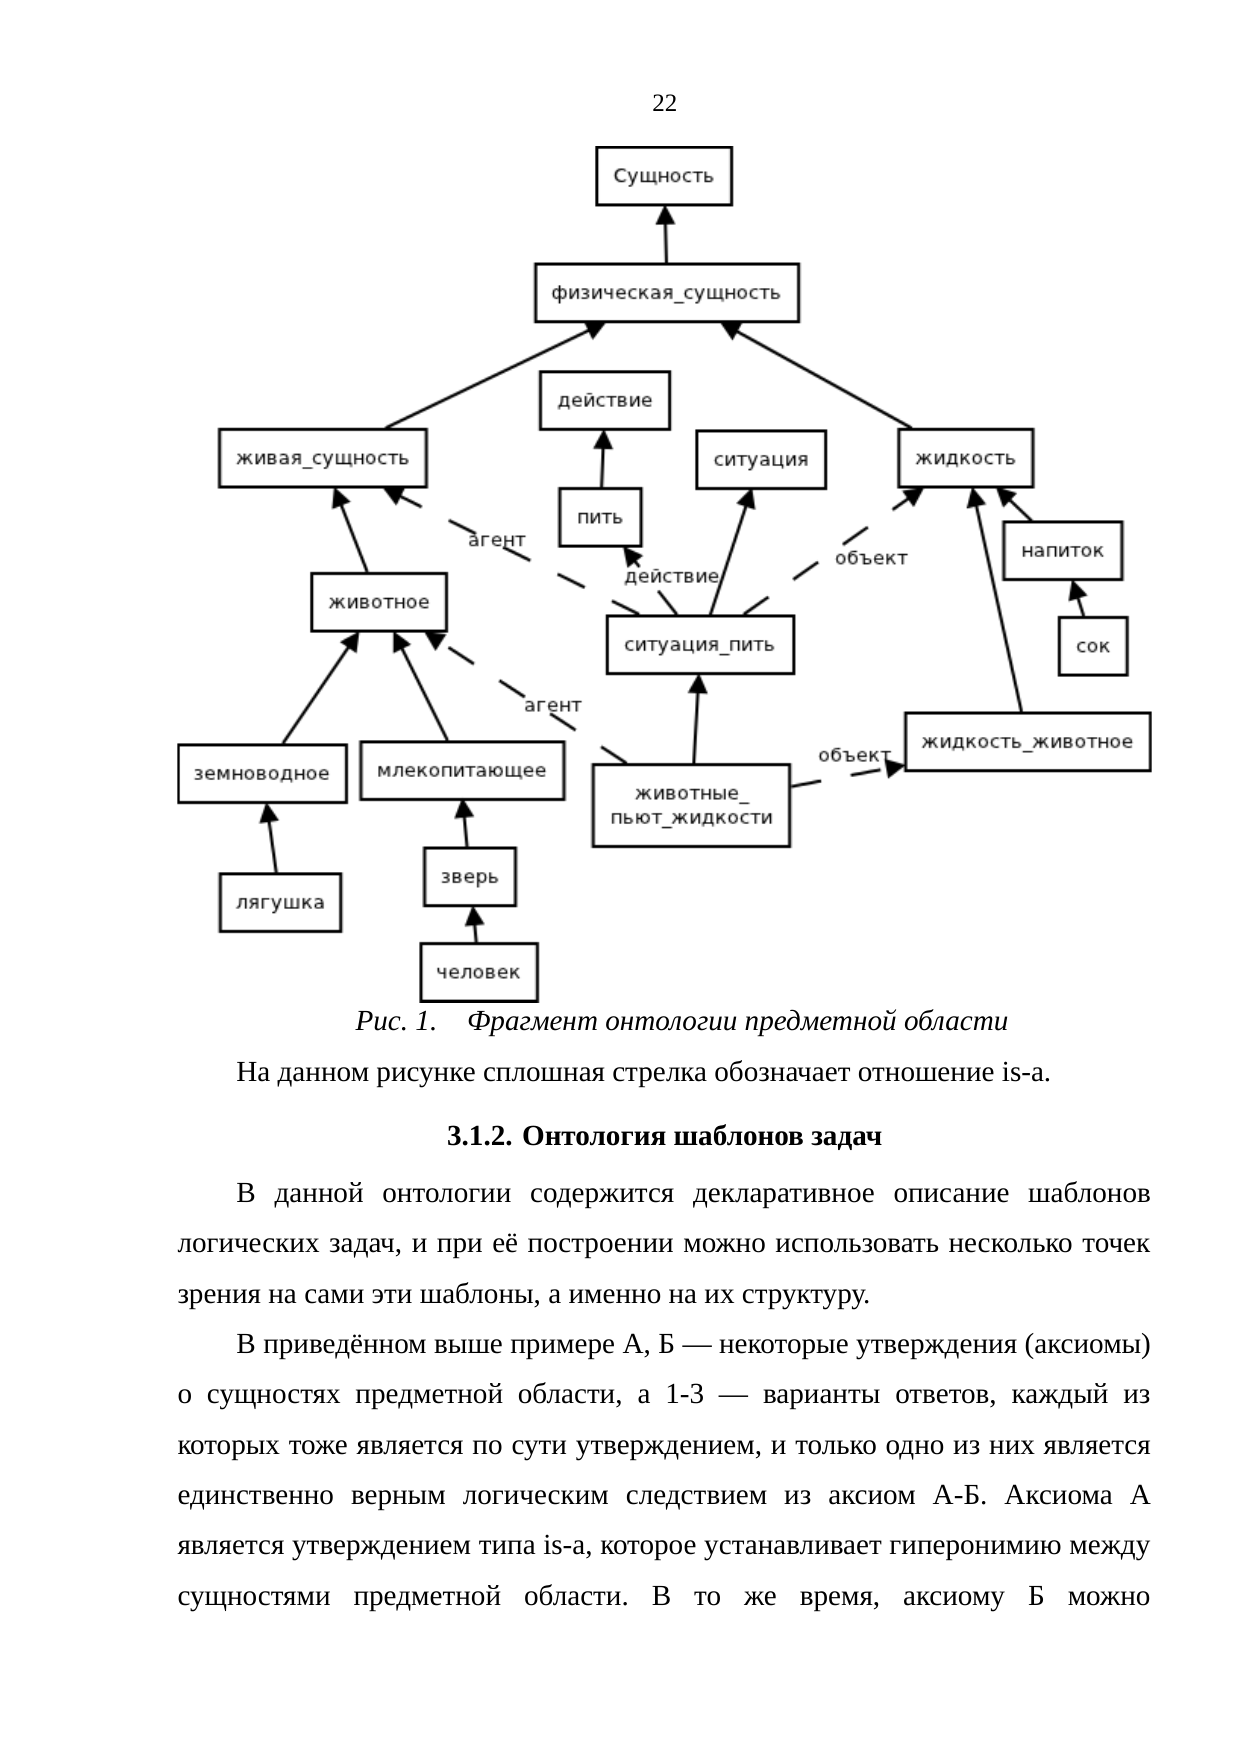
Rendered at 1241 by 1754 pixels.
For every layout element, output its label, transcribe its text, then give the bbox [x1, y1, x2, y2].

list Фрагмент онтологии предметной области [215, 1003, 1152, 1037]
text На данном рисунке сплошная стрелка обозначает отношение is-a. [177, 1054, 1152, 1088]
subtitle Онтология шаблонов задач [177, 1118, 1152, 1151]
text В приведённом выше примере А, Б — некоторые утверждения (аксиомы) о сущностях предметной области, а 1-3 — варианты ответов, каждый из которых тоже является по сути утверждением, и только одно из них является единственно верным логическим следствием из аксиом А-Б. Аксиома А является утверждением типа is-a, которое устанавливает гиперонимию между сущностями предметной области. В то же время, аксиому Б можно [177, 1326, 1152, 1611]
picture [177, 146, 1152, 1003]
text В данной онтологии содержится декларативное описание шаблонов логических задач, и при её построении можно использовать несколько точек зрения на сами эти шаблоны, а именно на их структуру. [177, 1175, 1152, 1309]
